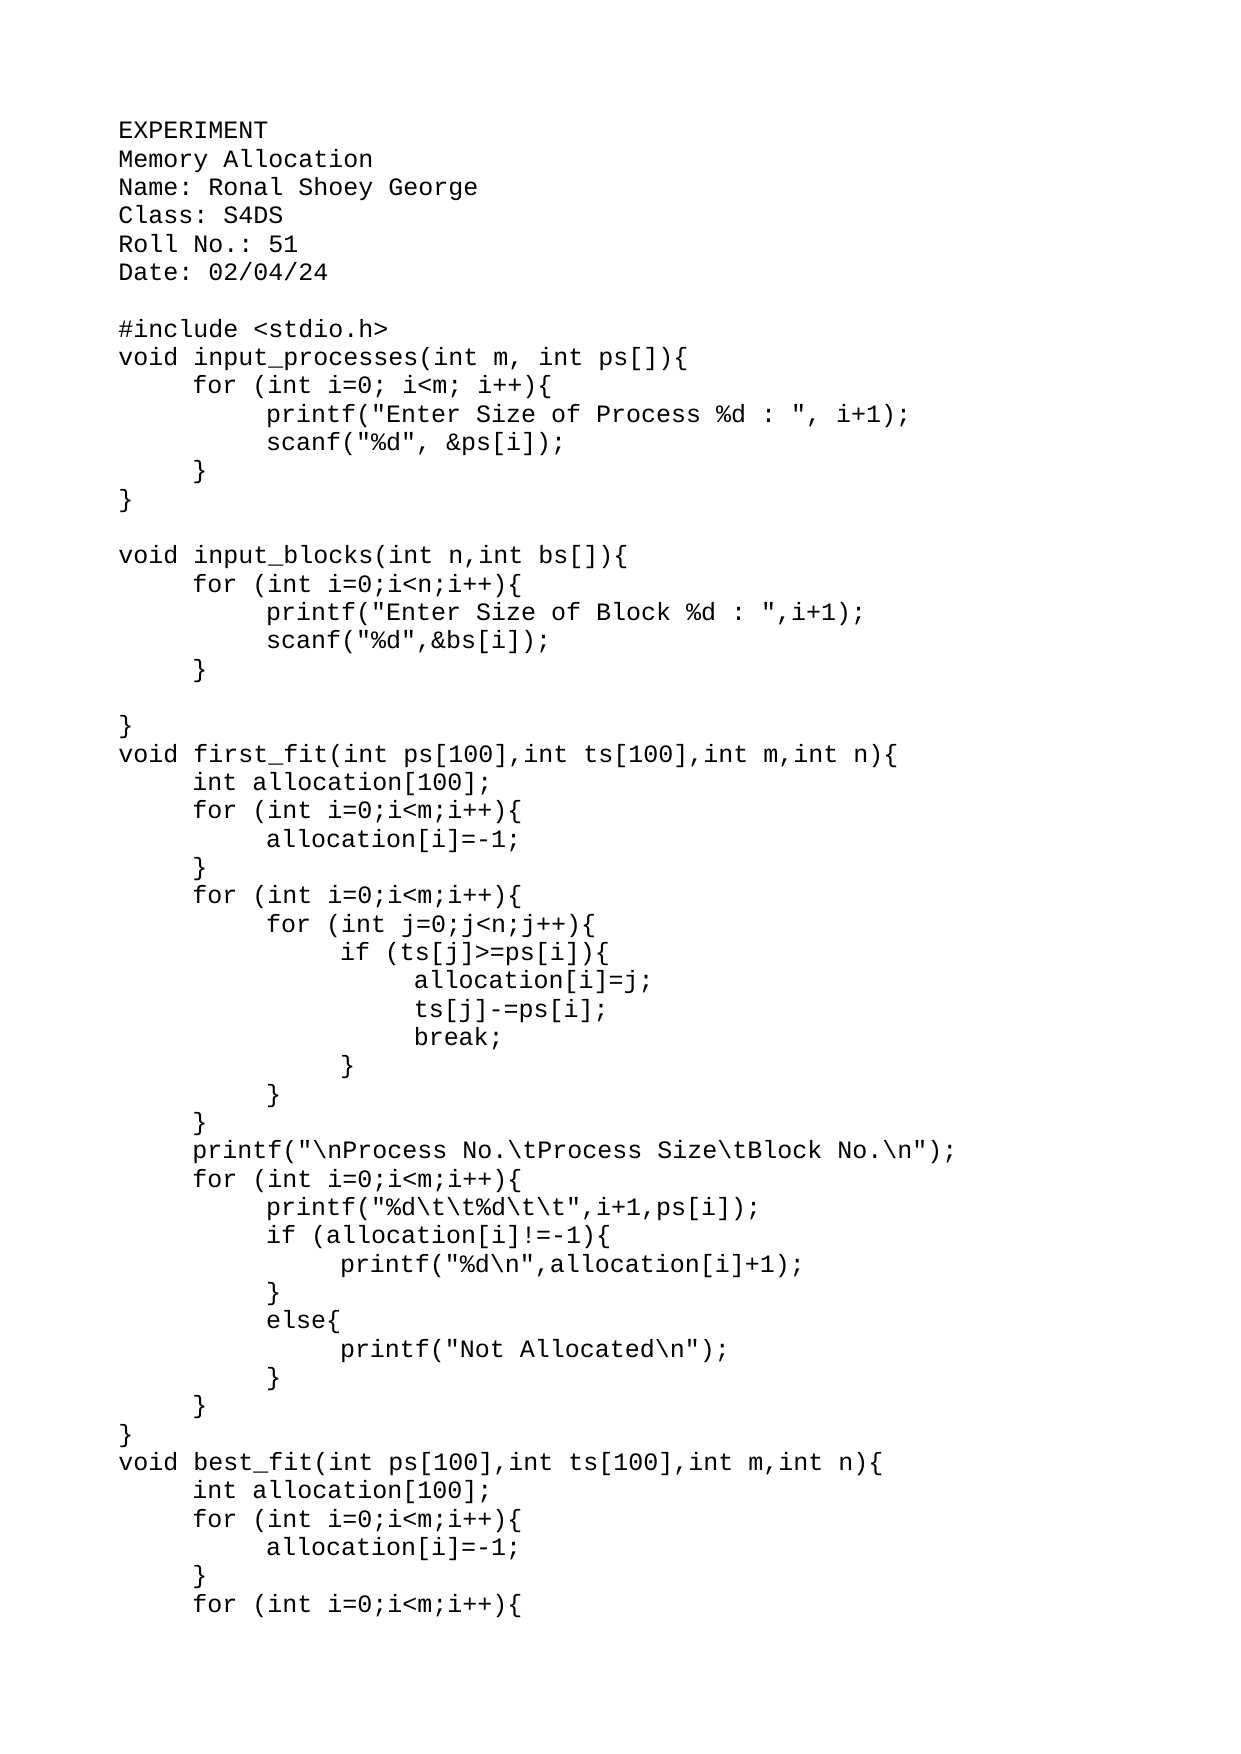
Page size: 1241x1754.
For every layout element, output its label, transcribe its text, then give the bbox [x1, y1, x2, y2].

text scanf("%d", &ps[i]); [118, 430, 1122, 458]
text Roll No.: 51 [118, 231, 1122, 260]
text break; [118, 1025, 1122, 1053]
text for (int i=0;i<n;i++){ [118, 571, 1122, 600]
text } [118, 1280, 1122, 1308]
text } [118, 656, 1122, 685]
text printf("\nProcess No.\tProcess Size\tBlock No.\n"); [118, 1138, 1122, 1166]
text } [118, 458, 1122, 486]
text printf("Enter Size of Process %d : ", i+1); [118, 401, 1122, 430]
text for (int i=0;i<m;i++){ [118, 883, 1122, 911]
text for (int i=0;i<m;i++){ [118, 1591, 1122, 1620]
text } [118, 1081, 1122, 1110]
text Date: 02/04/24 [118, 260, 1122, 288]
text for (int i=0;i<m;i++){ [118, 798, 1122, 826]
text #include <stdio.h> [118, 316, 1122, 345]
text Name: Ronal Shoey George [118, 175, 1122, 203]
text for (int i=0; i<m; i++){ [118, 373, 1122, 401]
text } [118, 1563, 1122, 1591]
text } [118, 1365, 1122, 1393]
text allocation[i]=-1; [118, 1535, 1122, 1563]
text printf("Enter Size of Block %d : ",i+1); [118, 600, 1122, 628]
text void first_fit(int ps[100],int ts[100],int m,int n){ [118, 741, 1122, 770]
text } [118, 1053, 1122, 1081]
text void best_fit(int ps[100],int ts[100],int m,int n){ [118, 1450, 1122, 1478]
text } [118, 1421, 1122, 1450]
text allocation[i]=-1; [118, 826, 1122, 855]
text allocation[i]=j; [118, 968, 1122, 996]
text else{ [118, 1308, 1122, 1336]
text int allocation[100]; [118, 770, 1122, 798]
text Class: S4DS [118, 203, 1122, 231]
text printf("Not Allocated\n"); [118, 1336, 1122, 1365]
text int allocation[100]; [118, 1478, 1122, 1506]
text } [118, 713, 1122, 741]
text for (int i=0;i<m;i++){ [118, 1506, 1122, 1535]
text } [118, 855, 1122, 883]
text Memory Allocation [118, 146, 1122, 175]
text scanf("%d",&bs[i]); [118, 628, 1122, 656]
text printf("%d\t\t%d\t\t",i+1,ps[i]); [118, 1195, 1122, 1223]
text } [118, 486, 1122, 515]
text EXPERIMENT [118, 118, 1122, 146]
text for (int i=0;i<m;i++){ [118, 1166, 1122, 1195]
text } [118, 1393, 1122, 1421]
text ts[j]-=ps[i]; [118, 996, 1122, 1025]
text printf("%d\n",allocation[i]+1); [118, 1251, 1122, 1280]
text if (allocation[i]!=-1){ [118, 1223, 1122, 1251]
text if (ts[j]>=ps[i]){ [118, 940, 1122, 968]
text } [118, 1110, 1122, 1138]
text void input_processes(int m, int ps[]){ [118, 345, 1122, 373]
text for (int j=0;j<n;j++){ [118, 911, 1122, 940]
text void input_blocks(int n,int bs[]){ [118, 543, 1122, 571]
